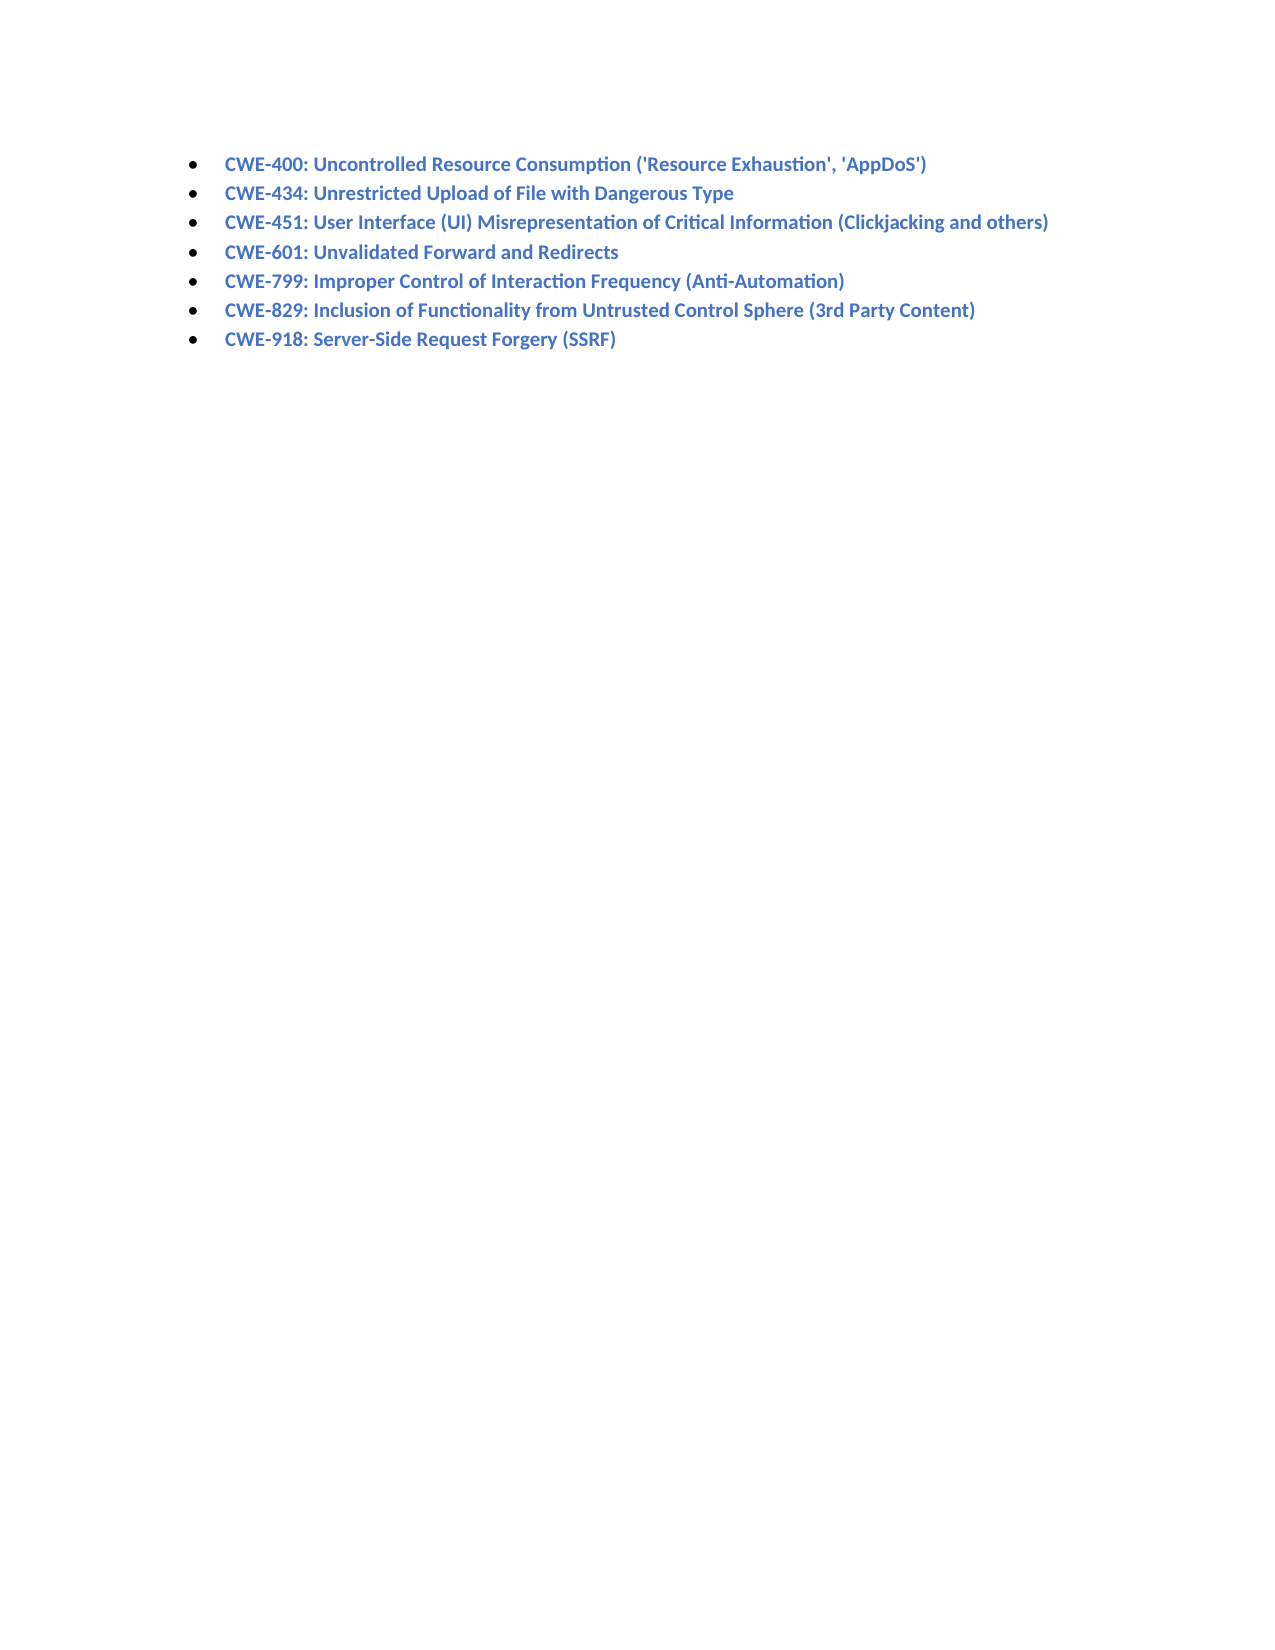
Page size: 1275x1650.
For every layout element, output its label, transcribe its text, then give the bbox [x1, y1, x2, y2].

list CWE-434: Unrestricted Upload of File with Dangerous Type [187, 179, 1125, 206]
list CWE-918: Server-Side Request Forgery (SSRF) [187, 326, 1125, 352]
list CWE-601: Unvalidated Forward and Redirects [187, 238, 1125, 264]
list CWE-829: Inclusion of Functionality from Untrusted Control Sphere (3rd Party Content) [187, 296, 1125, 323]
list CWE-451: User Interface (UI) Misrepresentation of Critical Information (Clickjacking and others) [187, 208, 1125, 235]
list CWE-799: Improper Control of Interaction Frequency (Anti-Automation) [187, 267, 1125, 294]
list CWE-400: Uncontrolled Resource Consumption ('Resource Exhaustion', 'AppDoS') [187, 150, 1125, 177]
